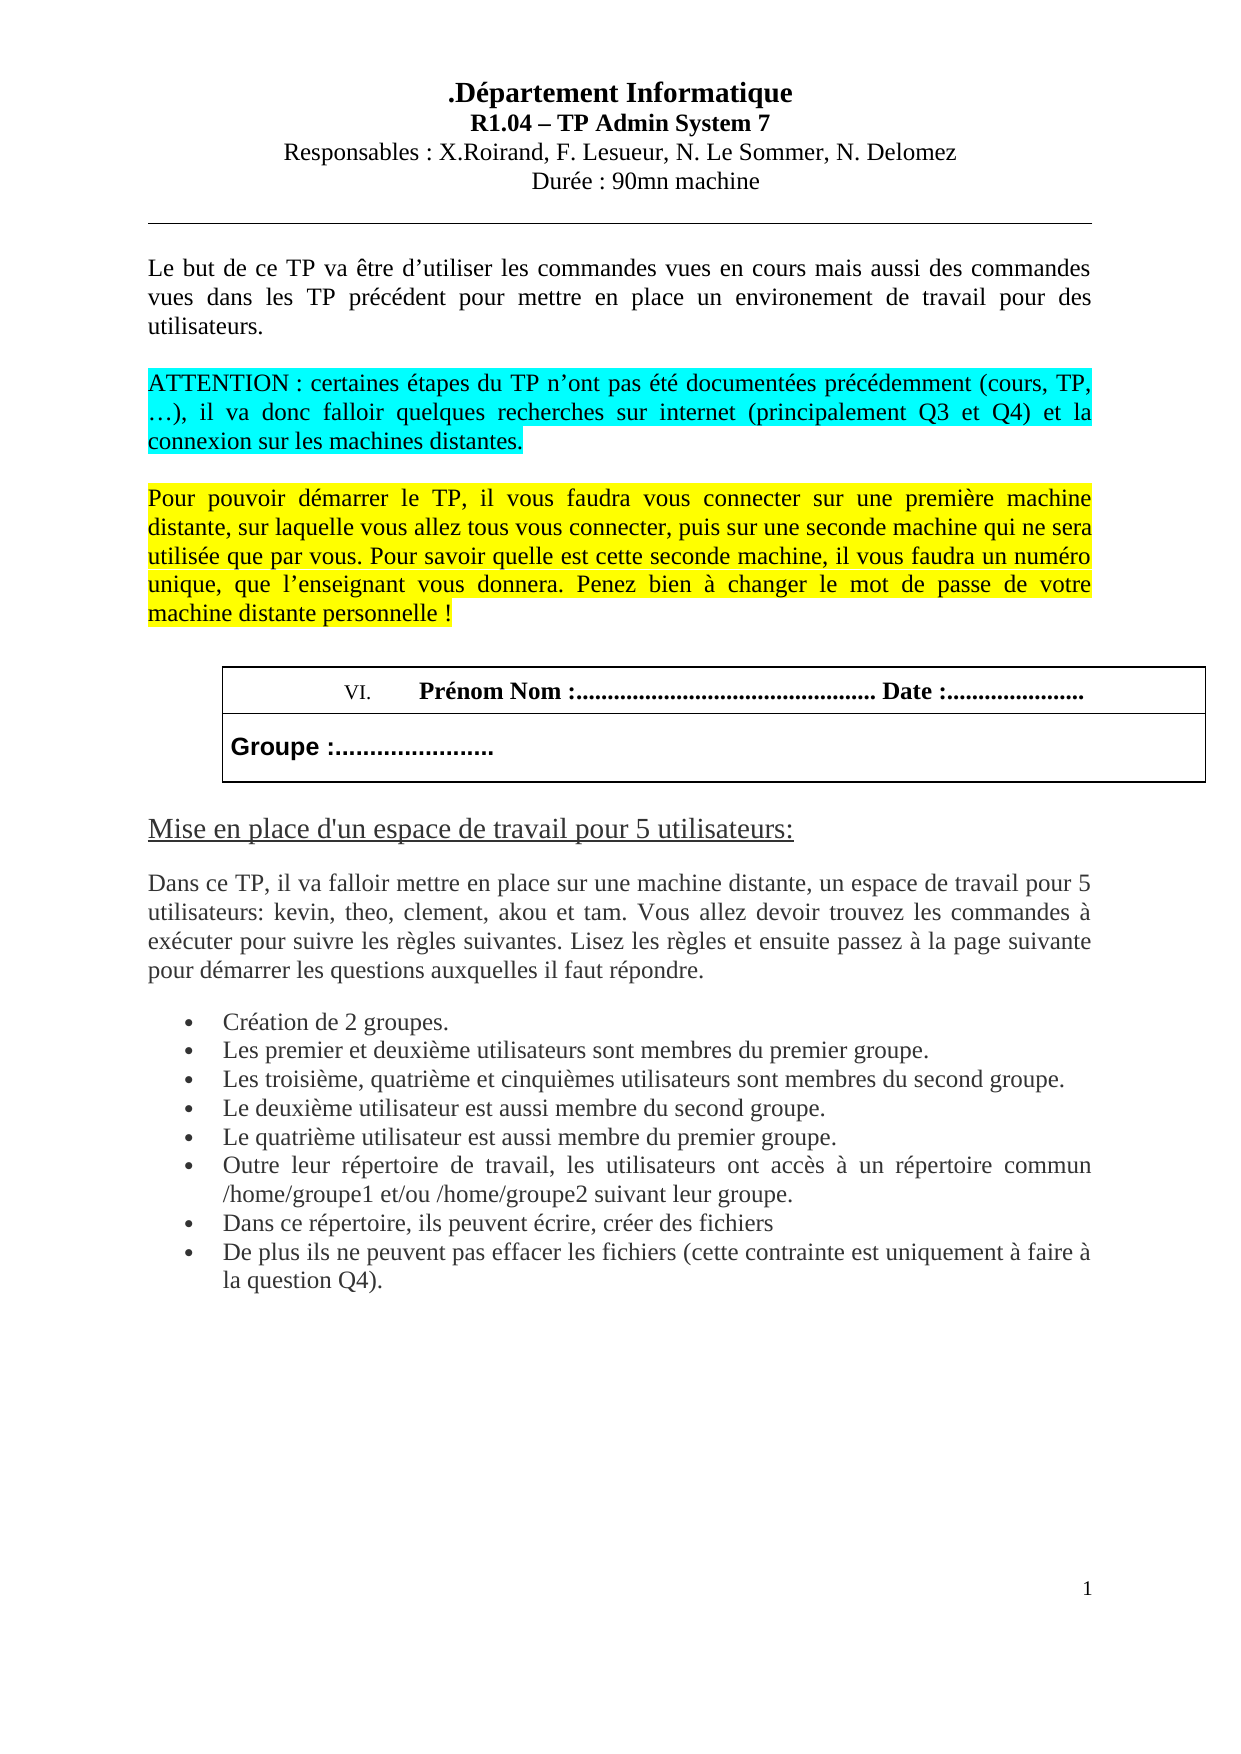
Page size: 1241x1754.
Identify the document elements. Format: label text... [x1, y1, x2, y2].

table_header Prénom Nom :................................................ Date :...................... [223, 668, 1205, 712]
list Création de 2 groupes. [185, 1007, 1092, 1036]
subtitle Département Informatique [148, 75, 1092, 108]
text ATTENTION : certaines étapes du TP n’ont pas été documentées précédemment (cours, TP, …), il va donc falloir quelques recherches sur internet (principalement Q3 et Q4) et la connexion sur les machines distantes. [148, 368, 1092, 454]
text R1.04 – TP Admin System 7 [148, 108, 1092, 137]
text Mise en place d'un espace de travail pour 5 utilisateurs: [148, 811, 1092, 845]
list De plus ils ne peuvent pas effacer les fichiers (cette contrainte est uniquement à faire à la question Q4). [185, 1237, 1092, 1294]
list Les premier et deuxième utilisateurs sont membres du premier groupe. [185, 1036, 1092, 1064]
list Le deuxième utilisateur est aussi membre du second groupe. [185, 1093, 1092, 1122]
list Dans ce répertoire, ils peuvent écrire, créer des fichiers [185, 1208, 1092, 1237]
text Durée : 90mn machine [455, 166, 1092, 195]
text Pour pouvoir démarrer le TP, il vous faudra vous connecter sur une première machine distante, sur laquelle vous allez tous vous connecter, puis sur une seconde machine qui ne sera utilisée que par vous. Pour savoir quelle est cette seconde machine, il vous faudra un numéro unique, que l’enseignant vous donnera. Penez bien à changer le mot de passe de votre machine distante personnelle ! [148, 483, 1092, 627]
text Responsables : X.Roirand, F. Lesueur, N. Le Sommer, N. Delomez [148, 137, 1092, 166]
list Outre leur répertoire de travail, les utilisateurs ont accès à un répertoire commun /home/groupe1 et/ou /home/groupe2 suivant leur groupe. [185, 1151, 1092, 1208]
text Dans ce TP, il va falloir mettre en place sur une machine distante, un espace de travail pour 5 utilisateurs: kevin, theo, clement, akou et tam. Vous allez devoir trouvez les commandes à exécuter pour suivre les règles suivantes. Lisez les règles et ensuite passez à la page suivante pour démarrer les questions auxquelles il faut répondre. [148, 868, 1092, 983]
text Le but de ce TP va être d’utiliser les commandes vues en cours mais aussi des commandes vues dans les TP précédent pour mettre en place un environement de travail pour des utilisateurs. [148, 253, 1092, 339]
list Le quatrième utilisateur est aussi membre du premier groupe. [185, 1122, 1092, 1151]
table_cell Groupe :....................... [223, 714, 1205, 781]
list Les troisième, quatrième et cinquièmes utilisateurs sont membres du second groupe. [185, 1064, 1092, 1093]
